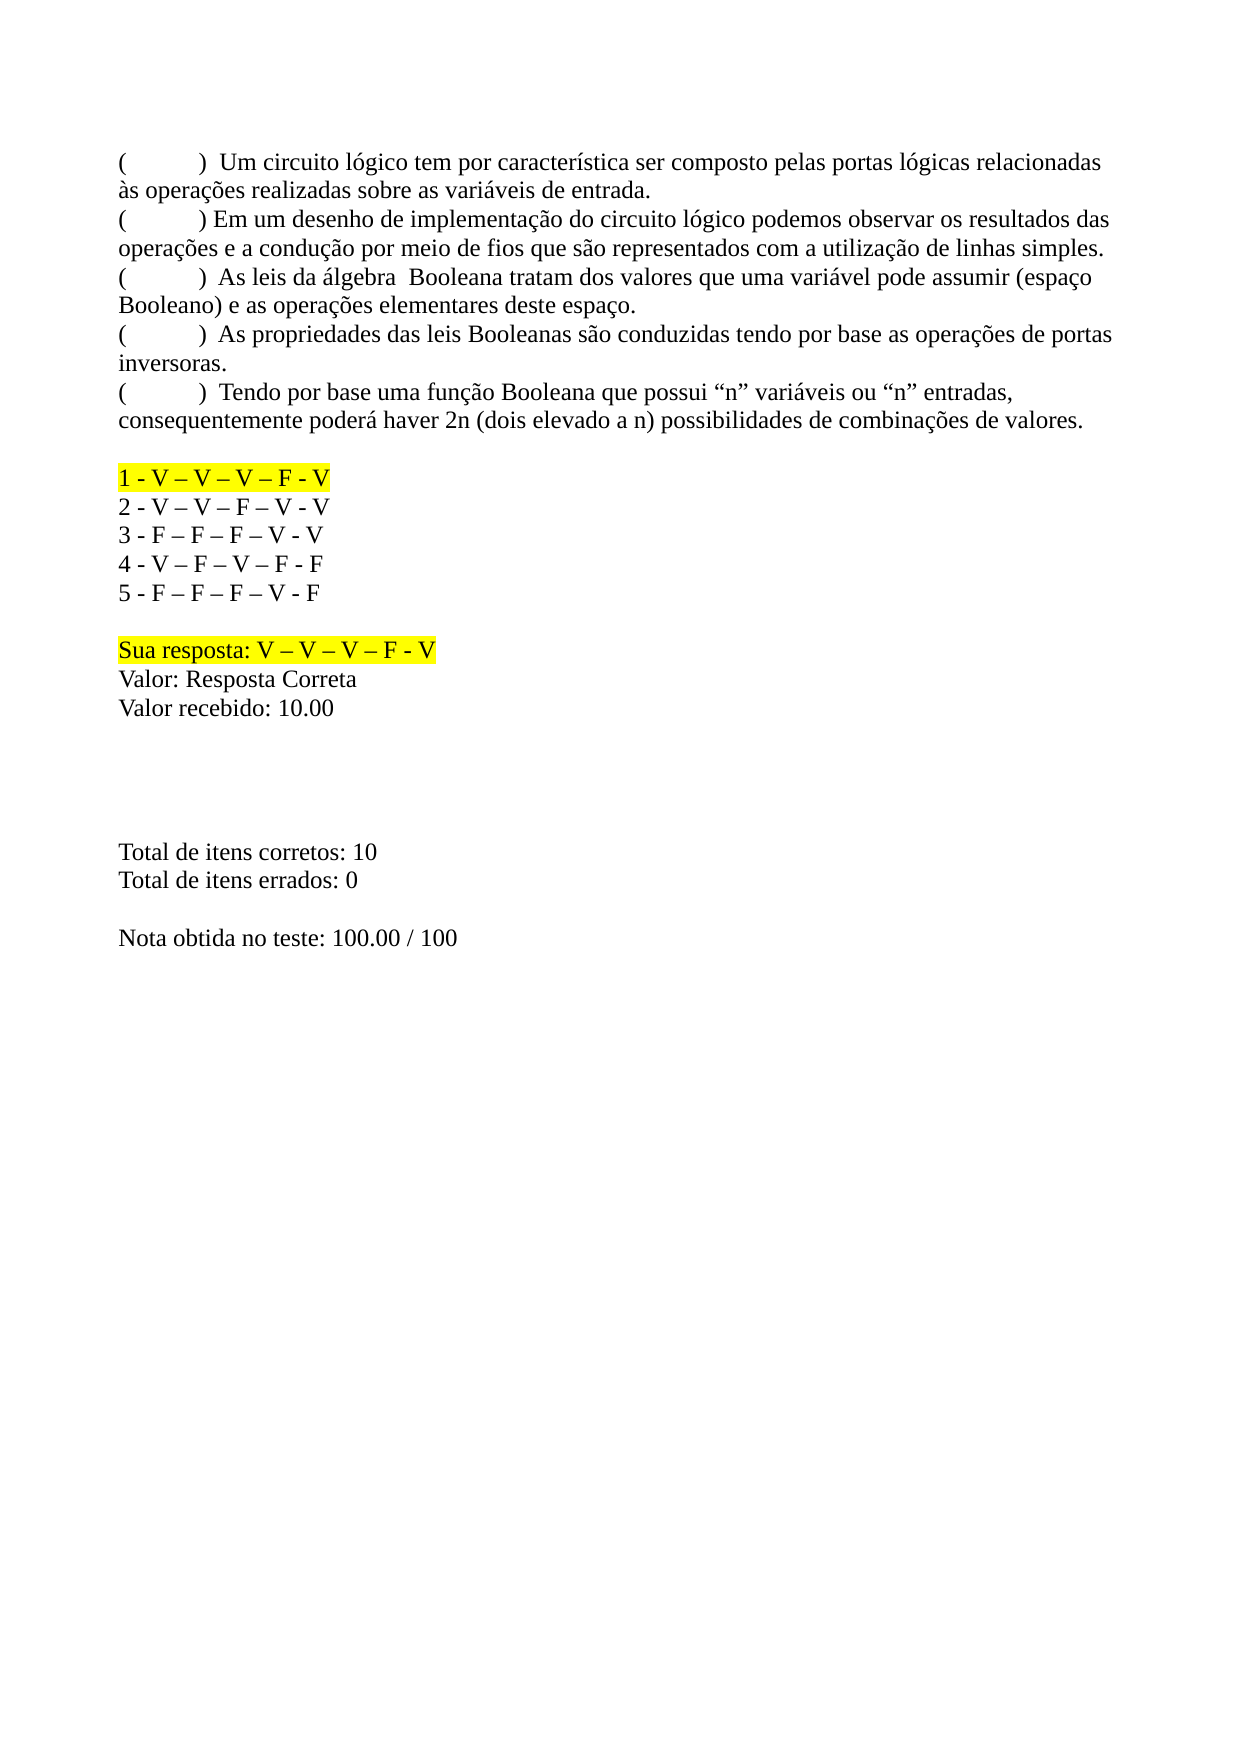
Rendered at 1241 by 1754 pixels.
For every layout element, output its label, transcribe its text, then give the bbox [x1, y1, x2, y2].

text Total de itens errados: 0 [118, 866, 1122, 894]
text ( ) As propriedades das leis Booleanas são conduzidas tendo por base as operações de portas inversoras. [118, 319, 1122, 377]
text 5 - F – F – F – V - F [118, 578, 1122, 607]
text Valor: Resposta Correta [118, 664, 1122, 693]
text Total de itens corretos: 10 [118, 837, 1122, 866]
text Valor recebido: 10.00 [118, 693, 1122, 722]
text ( ) Um circuito lógico tem por característica ser composto pelas portas lógicas relacionadas às operações realizadas sobre as variáveis de entrada. [118, 147, 1122, 204]
text Sua resposta: V – V – V – F - V [118, 636, 1122, 664]
text ( ) Em um desenho de implementação do circuito lógico podemos observar os resultados das operações e a condução por meio de fios que são representados com a utilização de linhas simples. [118, 204, 1122, 262]
text 2 - V – V – F – V - V [118, 492, 1122, 521]
text 3 - F – F – F – V - V [118, 521, 1122, 549]
text Nota obtida no teste: 100.00 / 100 [118, 923, 1122, 952]
text ( ) Tendo por base uma função Booleana que possui “n” variáveis ou “n” entradas, consequentemente poderá haver 2n (dois elevado a n) possibilidades de combinações de valores. [118, 377, 1122, 434]
text 1 - V – V – V – F - V [118, 463, 1122, 492]
text 4 - V – F – V – F - F [118, 549, 1122, 578]
text ( ) As leis da álgebra Booleana tratam dos valores que uma variável pode assumir (espaço Booleano) e as operações elementares deste espaço. [118, 262, 1122, 319]
